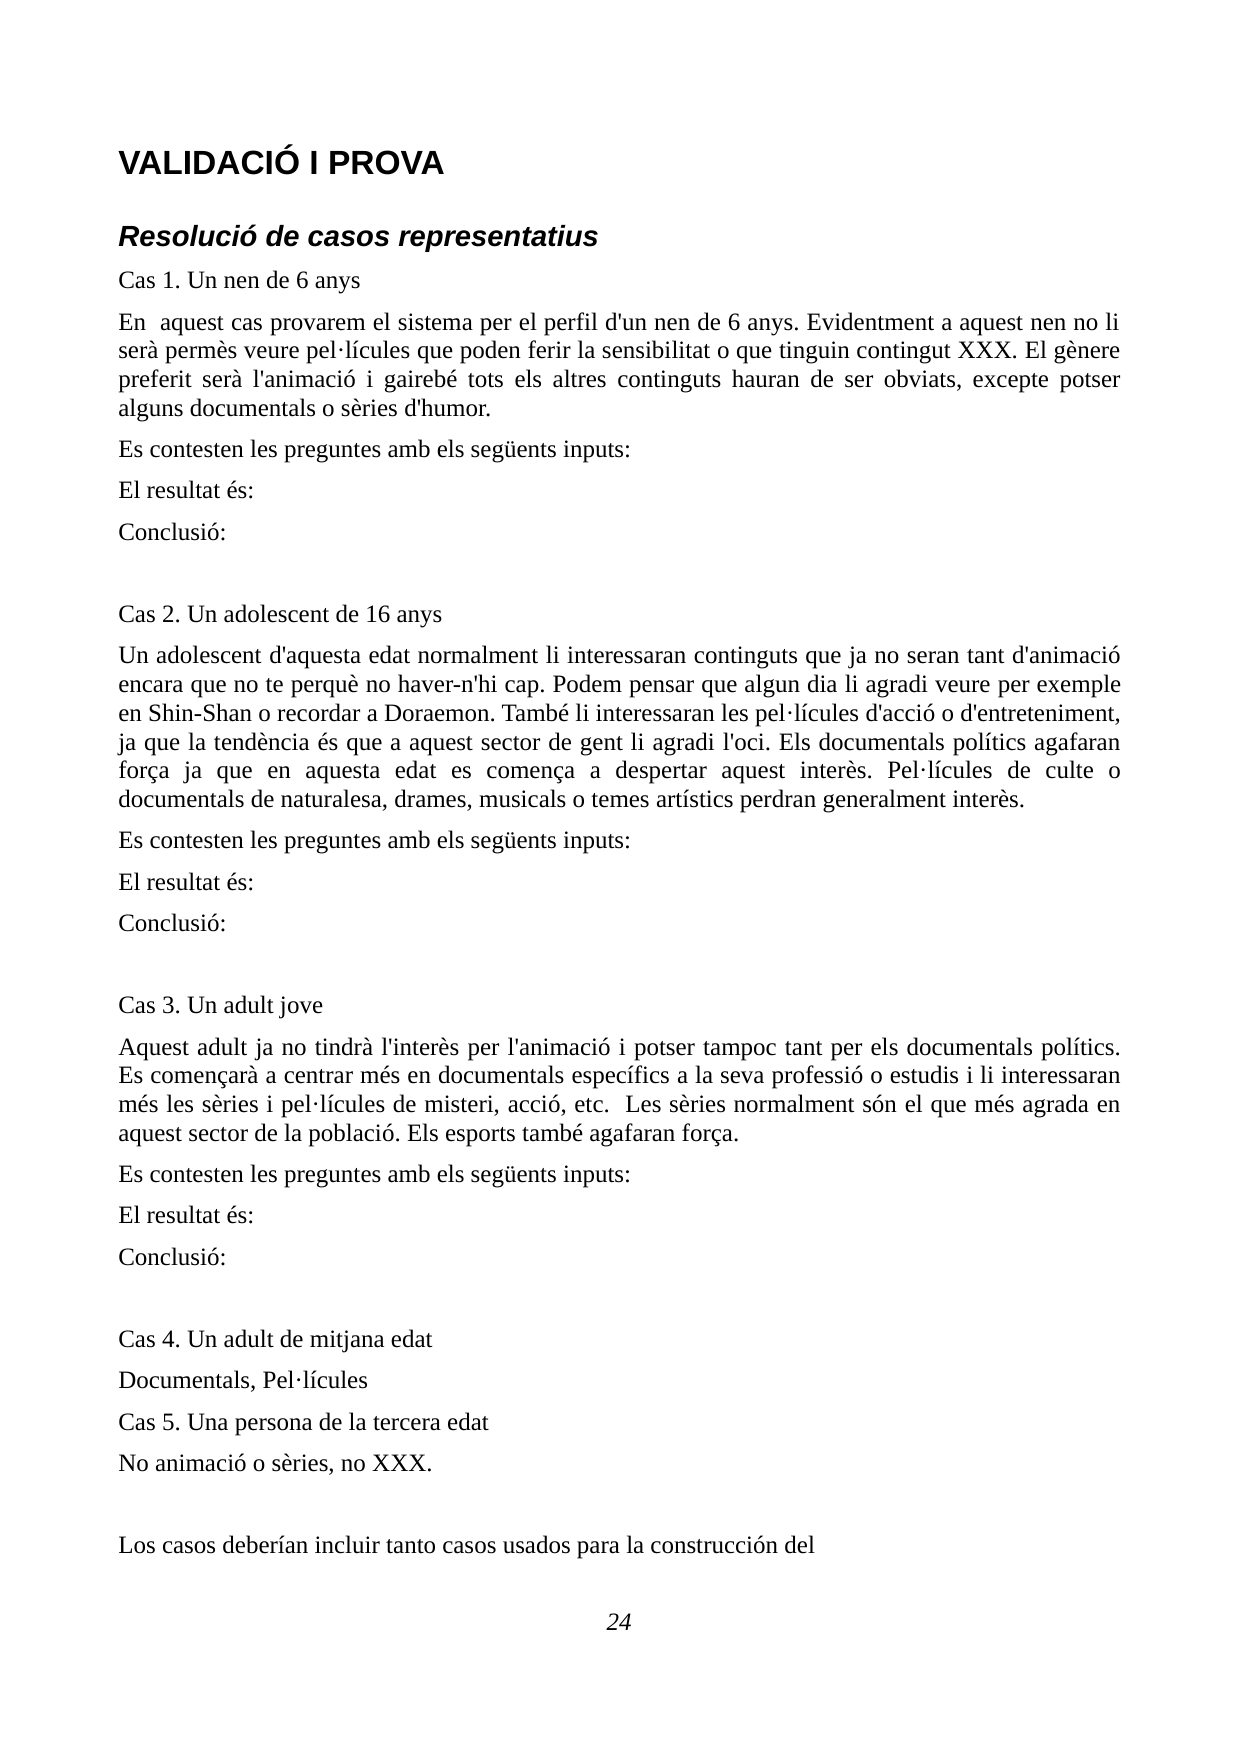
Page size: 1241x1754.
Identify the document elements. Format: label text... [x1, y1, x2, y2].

text El resultat és: [118, 475, 1122, 504]
text El resultat és: [118, 1200, 1122, 1229]
text Es contesten les preguntes amb els següents inputs: [118, 825, 1122, 854]
text Conclusió: [118, 517, 1122, 545]
text Cas 5. Una persona de la tercera edat [118, 1407, 1122, 1435]
text El resultat és: [118, 867, 1122, 895]
text Aquest adult ja no tindrà l'interès per l'animació i potser tampoc tant per els documentals polítics. Es començarà a centrar més en documentals específics a la seva professió o estudis i li interessaran més les sèries i pel·lícules de misteri, acció, etc. Les sèries normalment són el que més agrada en aquest sector de la població. Els esports també agafaran força. [118, 1032, 1122, 1147]
text Conclusió: [118, 1242, 1122, 1270]
text Los casos deberían incluir tanto casos usados para la construcción del [118, 1530, 1122, 1559]
text Cas 2. Un adolescent de 16 anys [118, 599, 1122, 628]
text Un adolescent d'aquesta edat normalment li interessaran continguts que ja no seran tant d'animació encara que no te perquè no haver-n'hi cap. Podem pensar que algun dia li agradi veure per exemple en Shin-Shan o recordar a Doraemon. També li interessaran les pel·lícules d'acció o d'entreteniment, ja que la tendència és que a aquest sector de gent li agradi l'oci. Els documentals polítics agafaran força ja que en aquesta edat es comença a despertar aquest interès. Pel·lícules de culte o documentals de naturalesa, drames, musicals o temes artístics perdran generalment interès. [118, 640, 1122, 813]
text Documentals, Pel·lícules [118, 1365, 1122, 1394]
text En aquest cas provarem el sistema per el perfil d'un nen de 6 anys. Evidentment a aquest nen no li serà permès veure pel·lícules que poden ferir la sensibilitat o que tinguin contingut XXX. El gènere preferit serà l'animació i gairebé tots els altres continguts hauran de ser obviats, excepte potser alguns documentals o sèries d'humor. [118, 307, 1122, 422]
text Cas 4. Un adult de mitjana edat [118, 1324, 1122, 1353]
text Cas 3. Un adult jove [118, 990, 1122, 1019]
text Es contesten les preguntes amb els següents inputs: [118, 1159, 1122, 1188]
text Cas 1. Un nen de 6 anys [118, 265, 1122, 294]
subtitle Resolució de casos representatius [118, 219, 1122, 253]
text No animació o sèries, no XXX. [118, 1448, 1122, 1477]
text Es contesten les preguntes amb els següents inputs: [118, 434, 1122, 463]
text Conclusió: [118, 908, 1122, 937]
subtitle VALIDACIÓ I PROVA [118, 143, 1122, 182]
